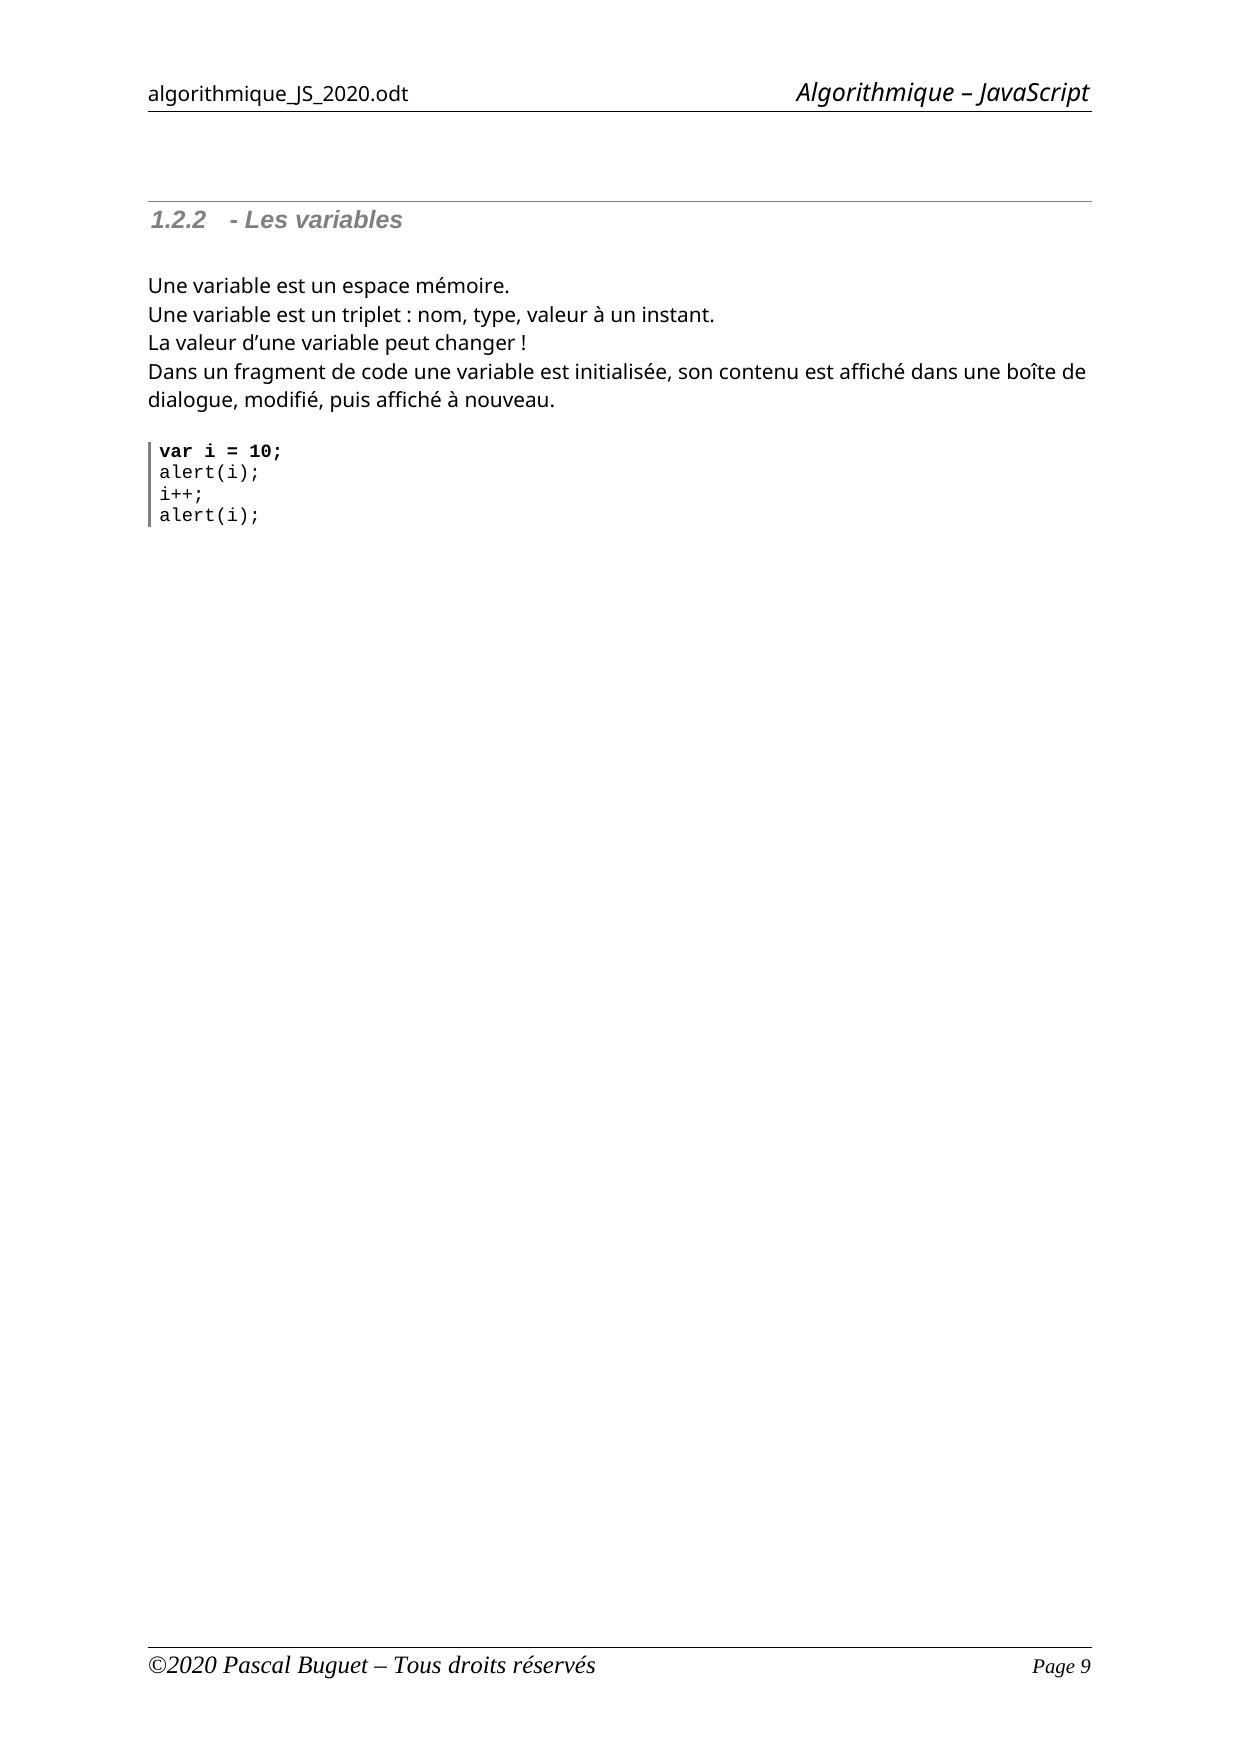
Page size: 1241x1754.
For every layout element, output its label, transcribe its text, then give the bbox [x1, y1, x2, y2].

text Une variable est un triplet : nom, type, valeur à un instant. [148, 300, 1092, 328]
subtitle - Les variables [148, 202, 1092, 237]
text Une variable est un espace mémoire. [148, 271, 1092, 300]
text var i = 10; [151, 442, 1092, 463]
text alert(i); [151, 506, 1092, 527]
text alert(i); [151, 463, 1092, 484]
text i++; [151, 484, 1092, 506]
text Dans un fragment de code une variable est initialisée, son contenu est affiché dans une boîte de dialogue, modifié, puis affiché à nouveau. [148, 357, 1092, 414]
text La valeur d’une variable peut changer ! [148, 328, 1092, 357]
